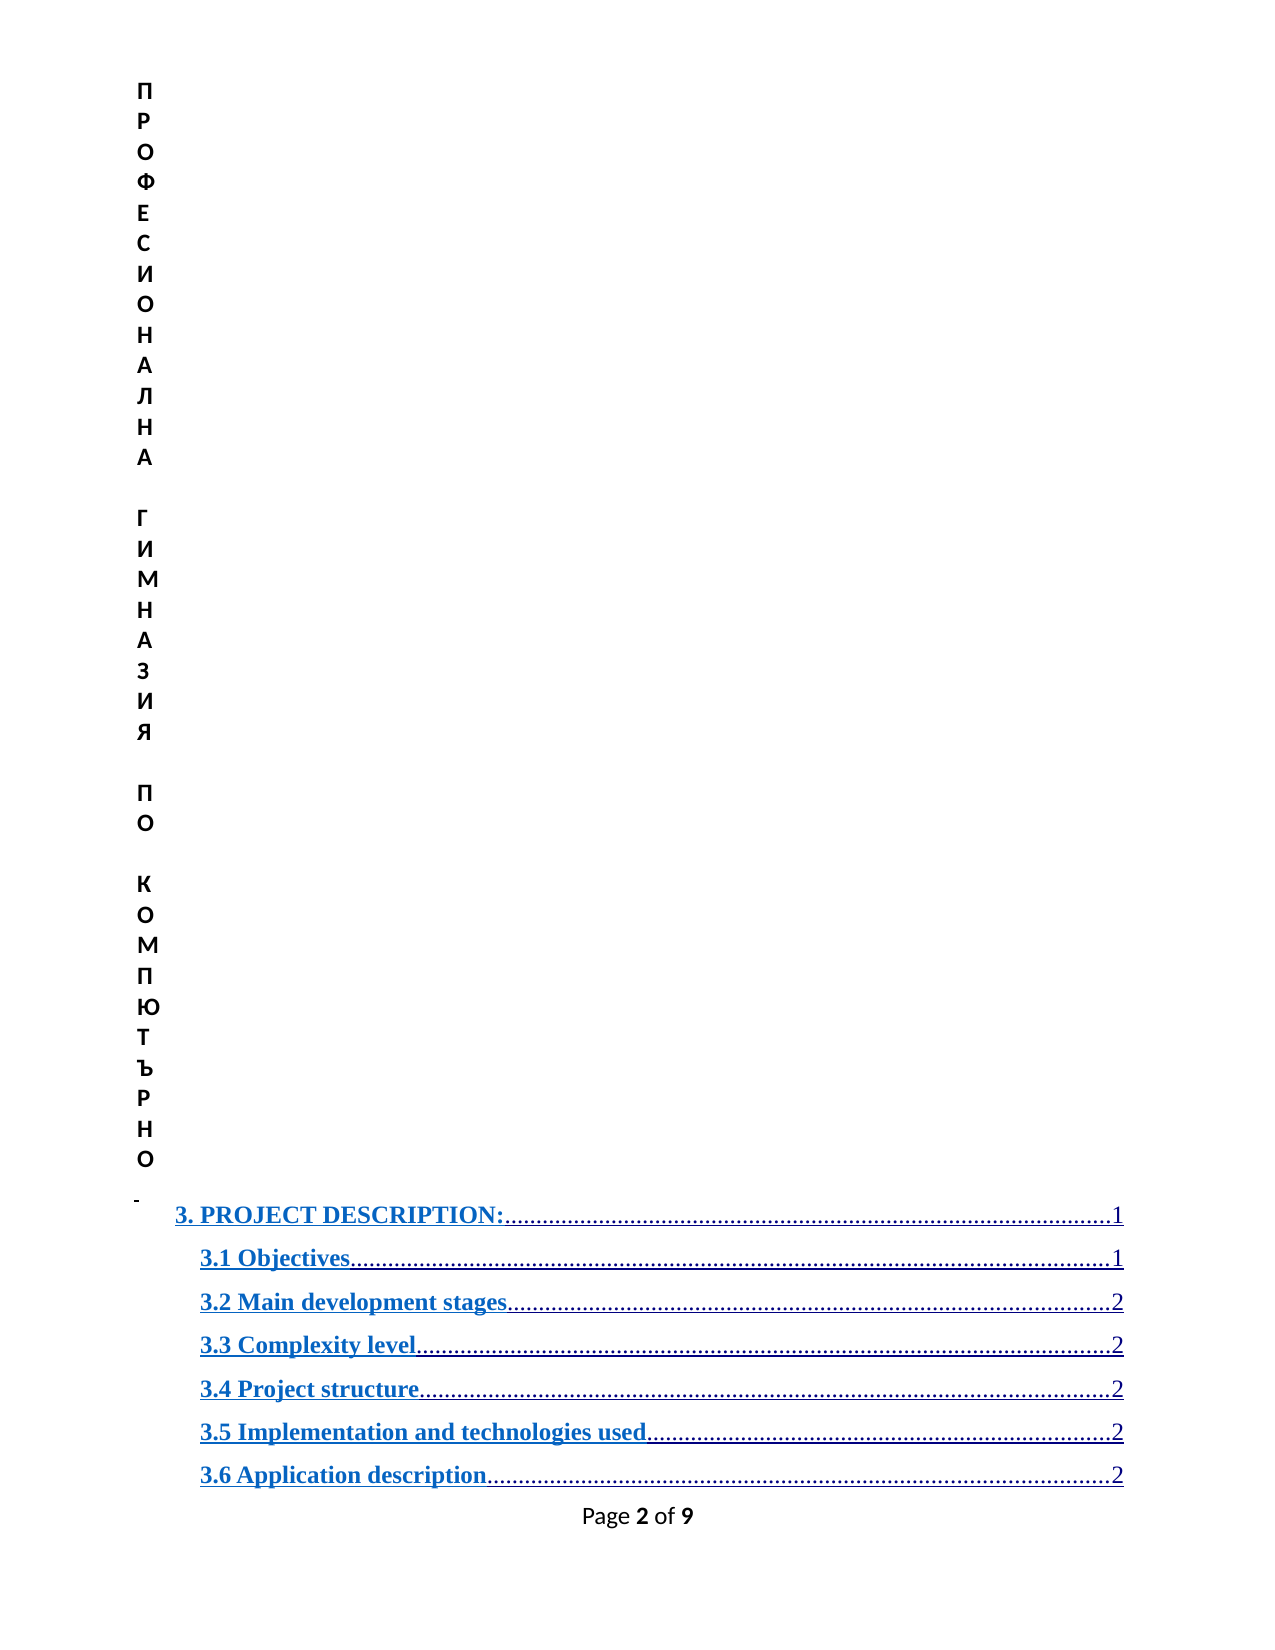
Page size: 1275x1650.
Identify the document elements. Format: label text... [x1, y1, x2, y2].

text 3.6 Application description 2 [200, 1461, 1125, 1489]
text 3.2 Main development stages 2 [200, 1287, 1125, 1316]
text 3.3 Complexity level 2 [200, 1330, 1125, 1359]
text 3.4 Project structure 2 [200, 1374, 1125, 1402]
text 3. PROJECT DESCRIPTION: 1 [175, 1200, 1125, 1229]
text 3.5 Implementation and technologies used 2 [200, 1417, 1125, 1446]
text 3.1 Objectives 1 [200, 1243, 1125, 1272]
